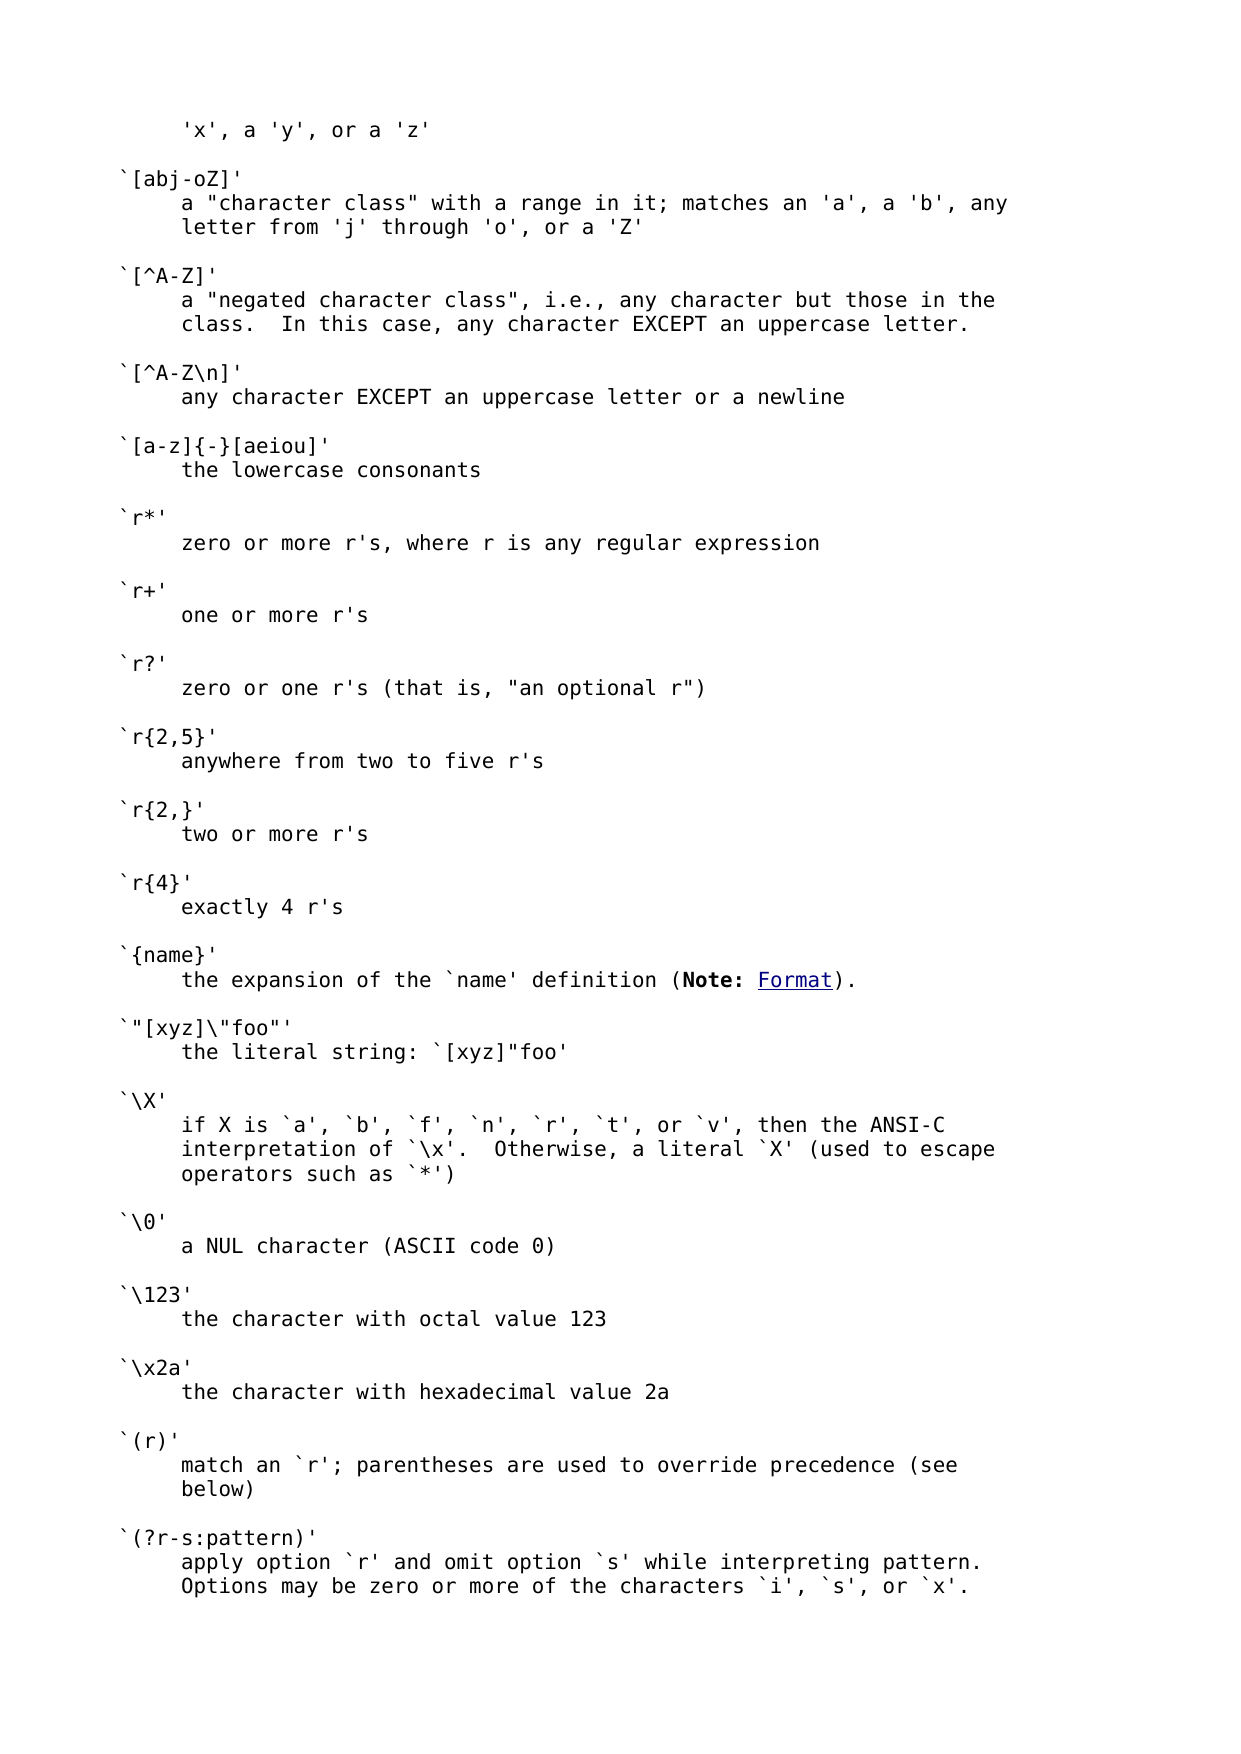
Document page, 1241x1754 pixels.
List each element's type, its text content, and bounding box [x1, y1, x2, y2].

text `{name}' [118, 943, 1122, 968]
text match an `r'; parentheses are used to override precedence (see [118, 1453, 1122, 1477]
text `[^A-Z]' [118, 264, 1122, 288]
text the expansion of the `name' definition (Note: Format). [118, 968, 1122, 992]
text `r{2,5}' [118, 725, 1122, 749]
text apply option `r' and omit option `s' while interpreting pattern. [118, 1550, 1122, 1574]
text a "character class" with a range in it; matches an 'a', a 'b', any [118, 191, 1122, 215]
text `(r)' [118, 1429, 1122, 1453]
text `[a-z]{-}[aeiou]' [118, 434, 1122, 458]
text `r+' [118, 579, 1122, 603]
text `(?r-s:pattern)' [118, 1526, 1122, 1550]
text `\123' [118, 1283, 1122, 1307]
text `\x2a' [118, 1356, 1122, 1380]
text below) [118, 1477, 1122, 1502]
text `[abj-oZ]' [118, 167, 1122, 191]
text one or more r's [118, 603, 1122, 628]
text the lowercase consonants [118, 458, 1122, 482]
text 'x', a 'y', or a 'z' [118, 118, 1122, 142]
text the character with hexadecimal value 2a [118, 1380, 1122, 1404]
text the character with octal value 123 [118, 1307, 1122, 1332]
text `r*' [118, 506, 1122, 531]
text `"[xyz]\"foo"' [118, 1016, 1122, 1040]
text `r{2,}' [118, 798, 1122, 822]
text Options may be zero or more of the characters `i', `s', or `x'. [118, 1574, 1122, 1599]
text anywhere from two to five r's [118, 749, 1122, 773]
text interpretation of `\x'. Otherwise, a literal `X' (used to escape [118, 1137, 1122, 1162]
text the literal string: `[xyz]"foo' [118, 1040, 1122, 1065]
text exactly 4 r's [118, 895, 1122, 919]
text zero or more r's, where r is any regular expression [118, 531, 1122, 555]
text `r?' [118, 652, 1122, 676]
text `r{4}' [118, 871, 1122, 895]
text a "negated character class", i.e., any character but those in the [118, 288, 1122, 312]
text zero or one r's (that is, "an optional r") [118, 676, 1122, 701]
text any character EXCEPT an uppercase letter or a newline [118, 385, 1122, 409]
text a NUL character (ASCII code 0) [118, 1234, 1122, 1259]
text two or more r's [118, 822, 1122, 846]
text operators such as `*') [118, 1162, 1122, 1186]
text letter from 'j' through 'o', or a 'Z' [118, 215, 1122, 239]
text `\X' [118, 1089, 1122, 1113]
text class. In this case, any character EXCEPT an uppercase letter. [118, 312, 1122, 337]
text `\0' [118, 1210, 1122, 1234]
text if X is `a', `b', `f', `n', `r', `t', or `v', then the ANSI-C [118, 1113, 1122, 1137]
text `[^A-Z\n]' [118, 361, 1122, 385]
